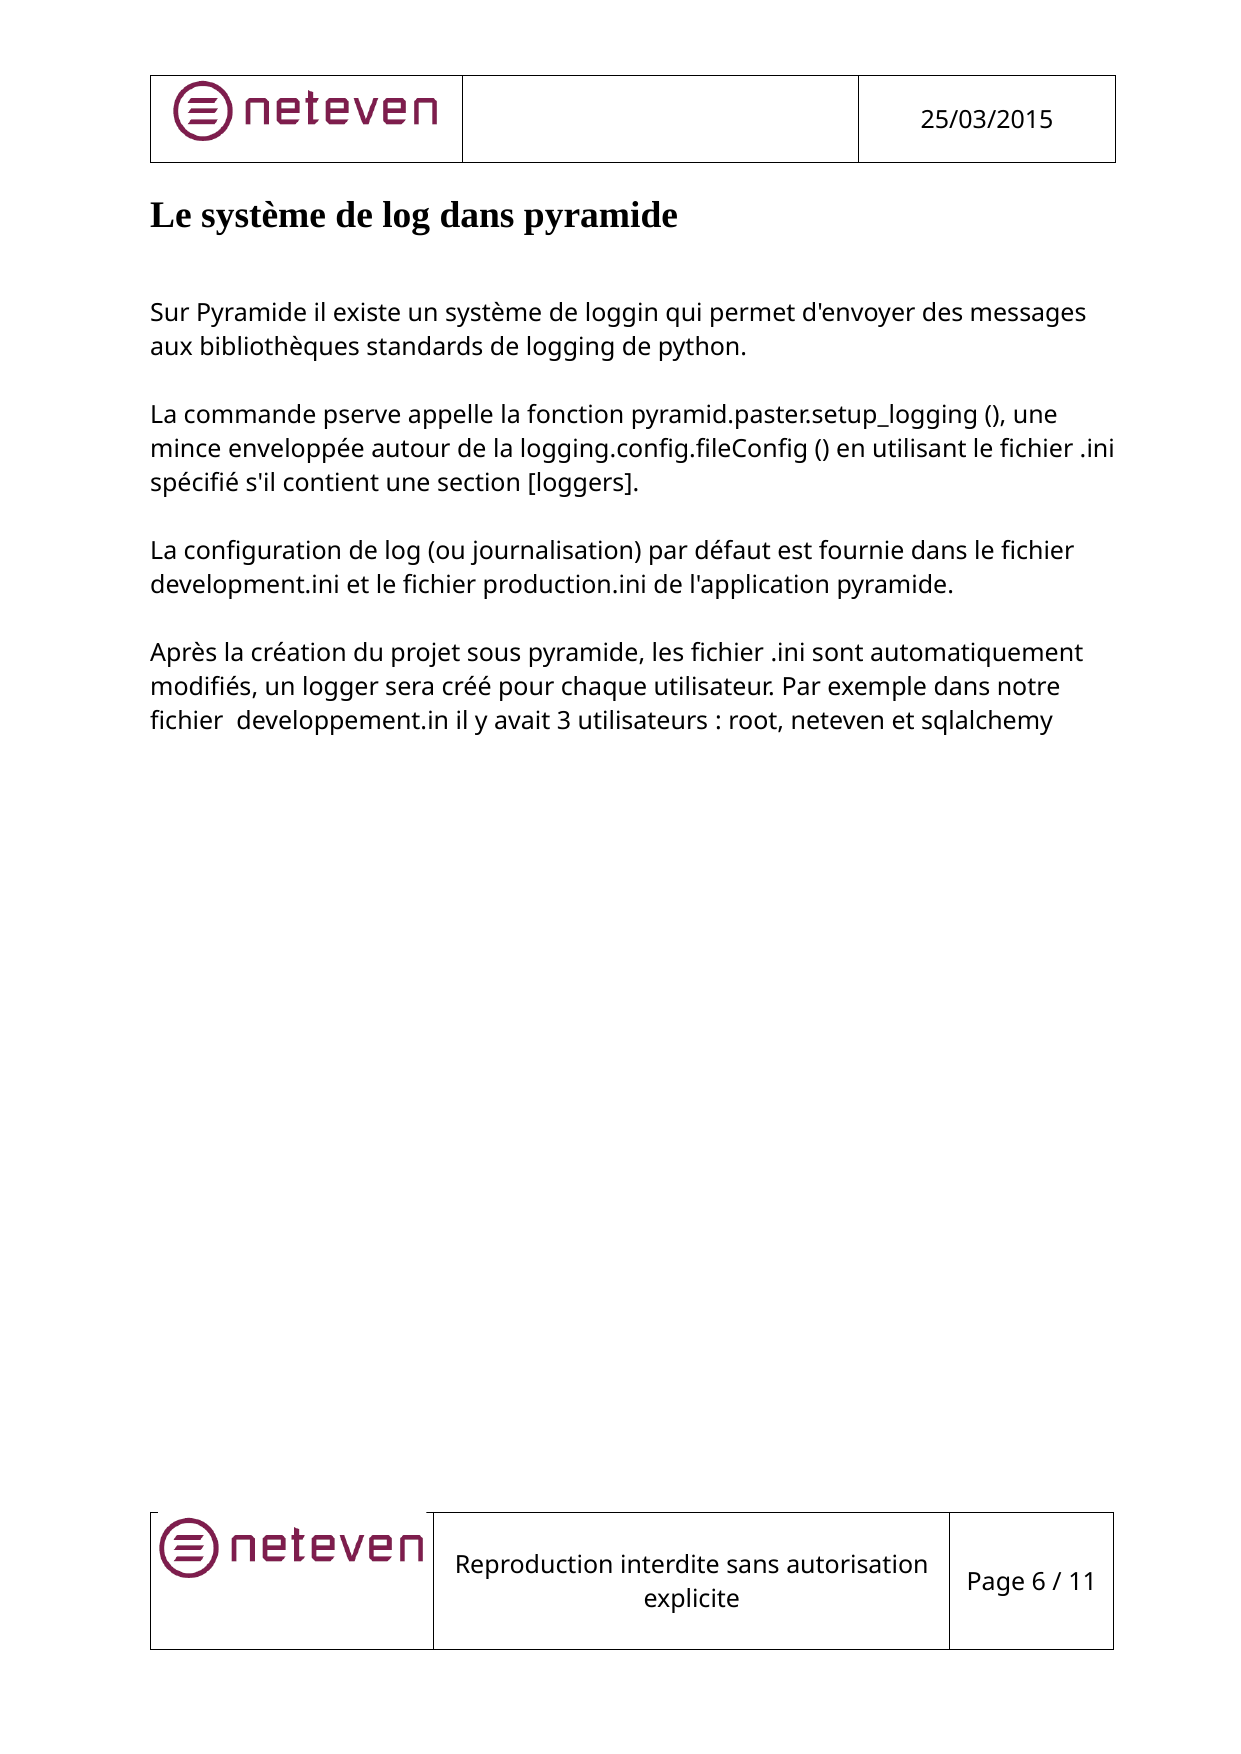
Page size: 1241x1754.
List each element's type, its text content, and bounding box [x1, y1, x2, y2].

text La commande pserve appelle la fonction pyramid.paster.setup_logging (), une mince enveloppée autour de la logging.config.fileConfig () en utilisant le fichier .ini spécifié s'il contient une section [loggers]. [150, 396, 1116, 499]
subtitle Le système de log dans pyramide [150, 192, 1116, 235]
text La configuration de log (ou journalisation) par défaut est fournie dans le fichier development.ini et le fichier production.ini de l'application pyramide. [150, 533, 1116, 601]
picture [172, 76, 441, 148]
picture [158, 1512, 427, 1585]
text Après la création du projet sous pyramide, les fichier .ini sont automatiquement modifiés, un logger sera créé pour chaque utilisateur. Par exemple dans notre fichier developpement.in il y avait 3 utilisateurs : root, neteven et sqlalchemy [150, 635, 1116, 737]
text Sur Pyramide il existe un système de loggin qui permet d'envoyer des messages aux bibliothèques standards de logging de python. [150, 294, 1116, 362]
